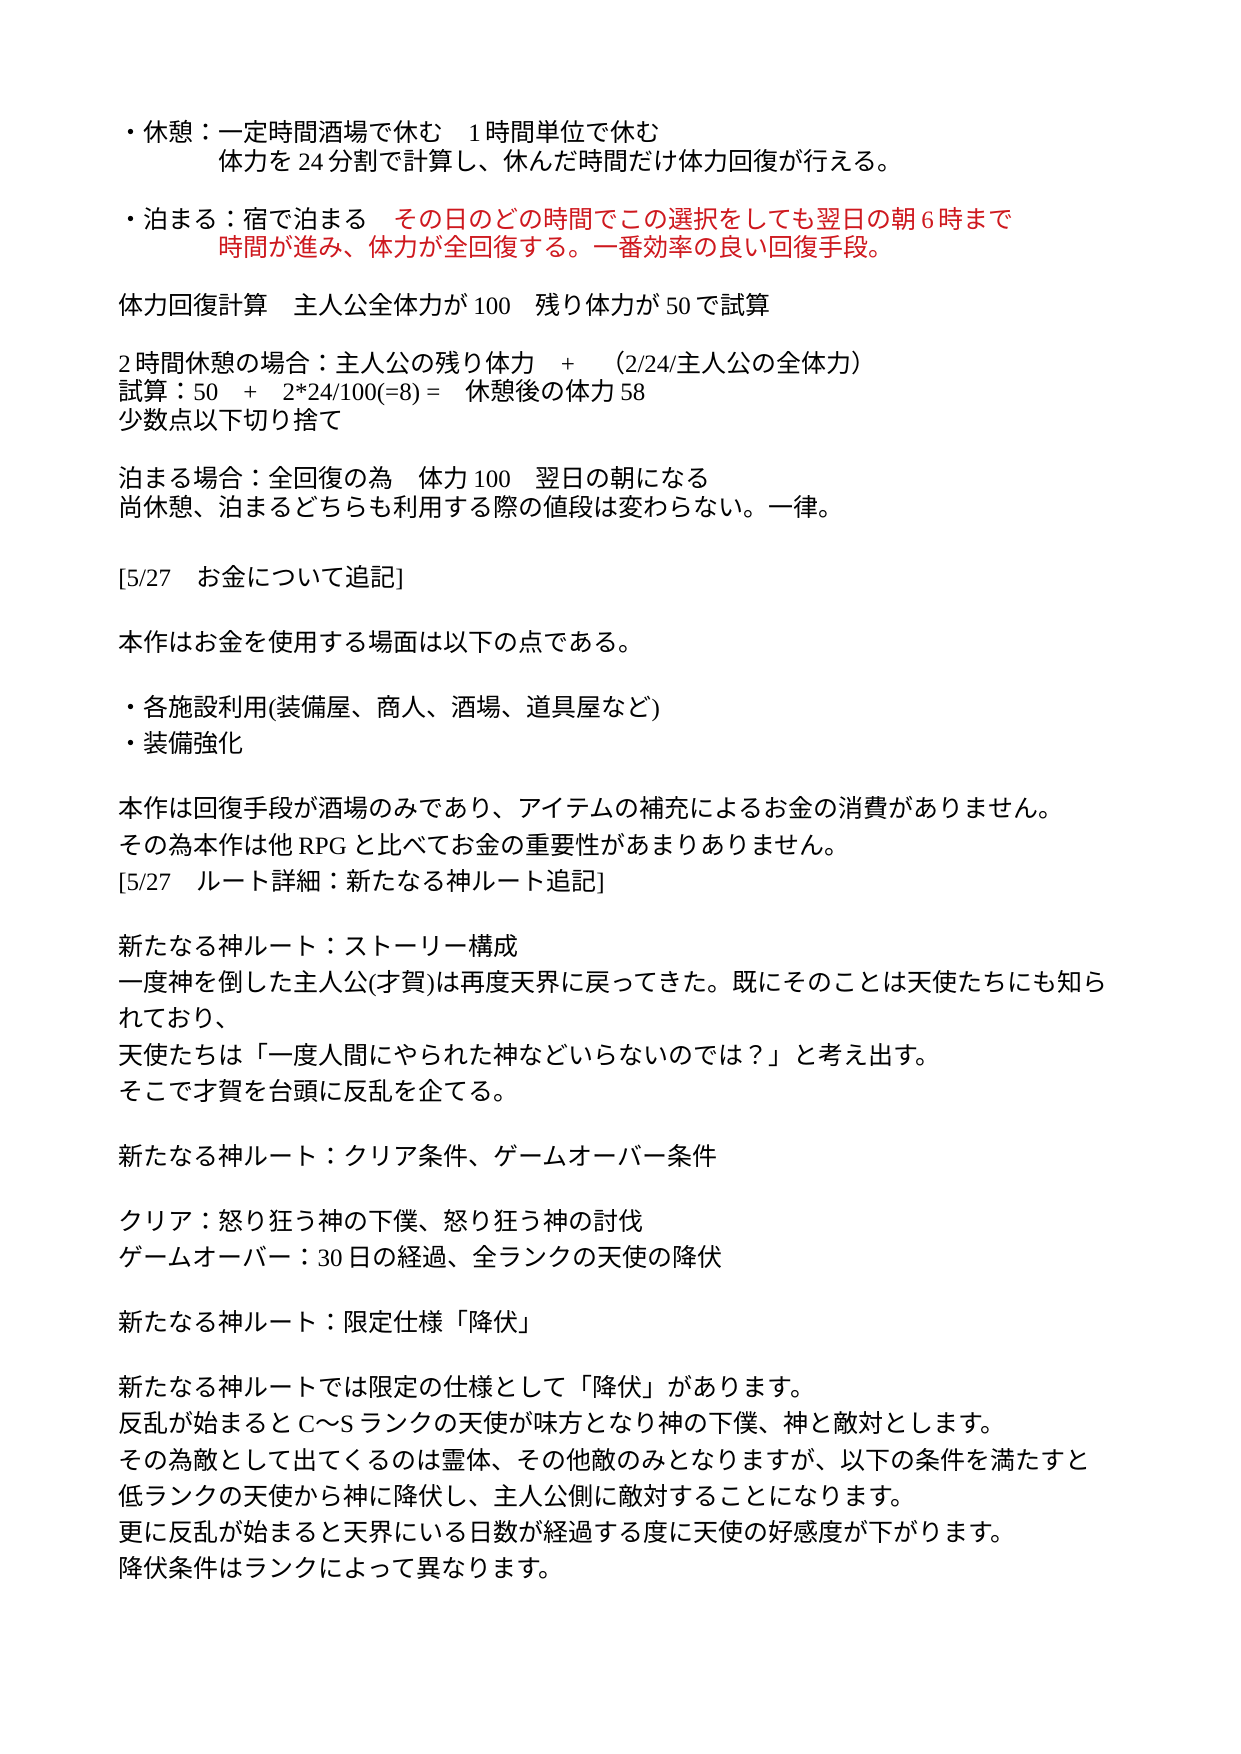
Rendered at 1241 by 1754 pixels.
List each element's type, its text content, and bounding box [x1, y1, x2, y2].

text 低ランクの天使から神に降伏し、主人公側に敵対することになります。 [118, 1476, 1122, 1513]
text 反乱が始まるとC～Sランクの天使が味方となり神の下僕、神と敵対とします。 [118, 1404, 1122, 1440]
text その為本作は他RPGと比べてお金の重要性があまりありません。 [118, 825, 1122, 861]
text クリア：怒り狂う神の下僕、怒り狂う神の討伐 [118, 1201, 1122, 1238]
text 時間が進み、体力が全回復する。一番効率の良い回復手段。 [118, 233, 1122, 262]
text ・各施設利用(装備屋、商人、酒場、道具屋など) [118, 688, 1122, 724]
text 新たなる神ルートでは限定の仕様として「降伏」があります。 [118, 1368, 1122, 1404]
text 本作は回復手段が酒場のみであり、アイテムの補充によるお金の消費がありません。 [118, 789, 1122, 825]
text 2時間休憩の場合：主人公の残り体力 + （2/24/主人公の全体力） [118, 348, 1122, 377]
text 体力回復計算 主人公全体力が100 残り体力が50で試算 [118, 291, 1122, 320]
text 尚休憩、泊まるどちらも利用する際の値段は変わらない。一律。 [118, 493, 1122, 521]
text 泊まる場合：全回復の為 体力100 翌日の朝になる [118, 464, 1122, 493]
text ・泊まる：宿で泊まる その日のどの時間でこの選択をしても翌日の朝6時まで [118, 204, 1122, 233]
text そこで才賀を台頭に反乱を企てる。 [118, 1071, 1122, 1108]
text 本作はお金を使用する場面は以下の点である。 [118, 623, 1122, 659]
text 更に反乱が始まると天界にいる日数が経過する度に天使の好感度が下がります。 [118, 1513, 1122, 1549]
text 新たなる神ルート：限定仕様「降伏」 [118, 1303, 1122, 1339]
text 試算：50 + 2*24/100(=8) = 休憩後の体力58 [118, 377, 1122, 406]
text 新たなる神ルート：クリア条件、ゲームオーバー条件 [118, 1136, 1122, 1173]
text ゲームオーバー：30日の経過、全ランクの天使の降伏 [118, 1238, 1122, 1274]
text 体力を24分割で計算し、休んだ時間だけ体力回復が行える。 [118, 147, 1122, 176]
text ・休憩：一定時間酒場で休む 1時間単位で休む [118, 118, 1122, 147]
text 一度神を倒した主人公(才賀)は再度天界に戻ってきた。既にそのことは天使たちにも知られており、 [118, 963, 1122, 1035]
text [5/27 ルート詳細：新たなる神ルート追記] [118, 861, 1122, 898]
text ・装備強化 [118, 724, 1122, 760]
text 天使たちは「一度人間にやられた神などいらないのでは？」と考え出す。 [118, 1035, 1122, 1071]
text 少数点以下切り捨て [118, 406, 1122, 435]
text 降伏条件はランクによって異なります。 [118, 1549, 1122, 1585]
text [5/27 お金について追記] [118, 558, 1122, 594]
text 新たなる神ルート：ストーリー構成 [118, 926, 1122, 963]
text その為敵として出てくるのは霊体、その他敵のみとなりますが、以下の条件を満たすと [118, 1440, 1122, 1476]
